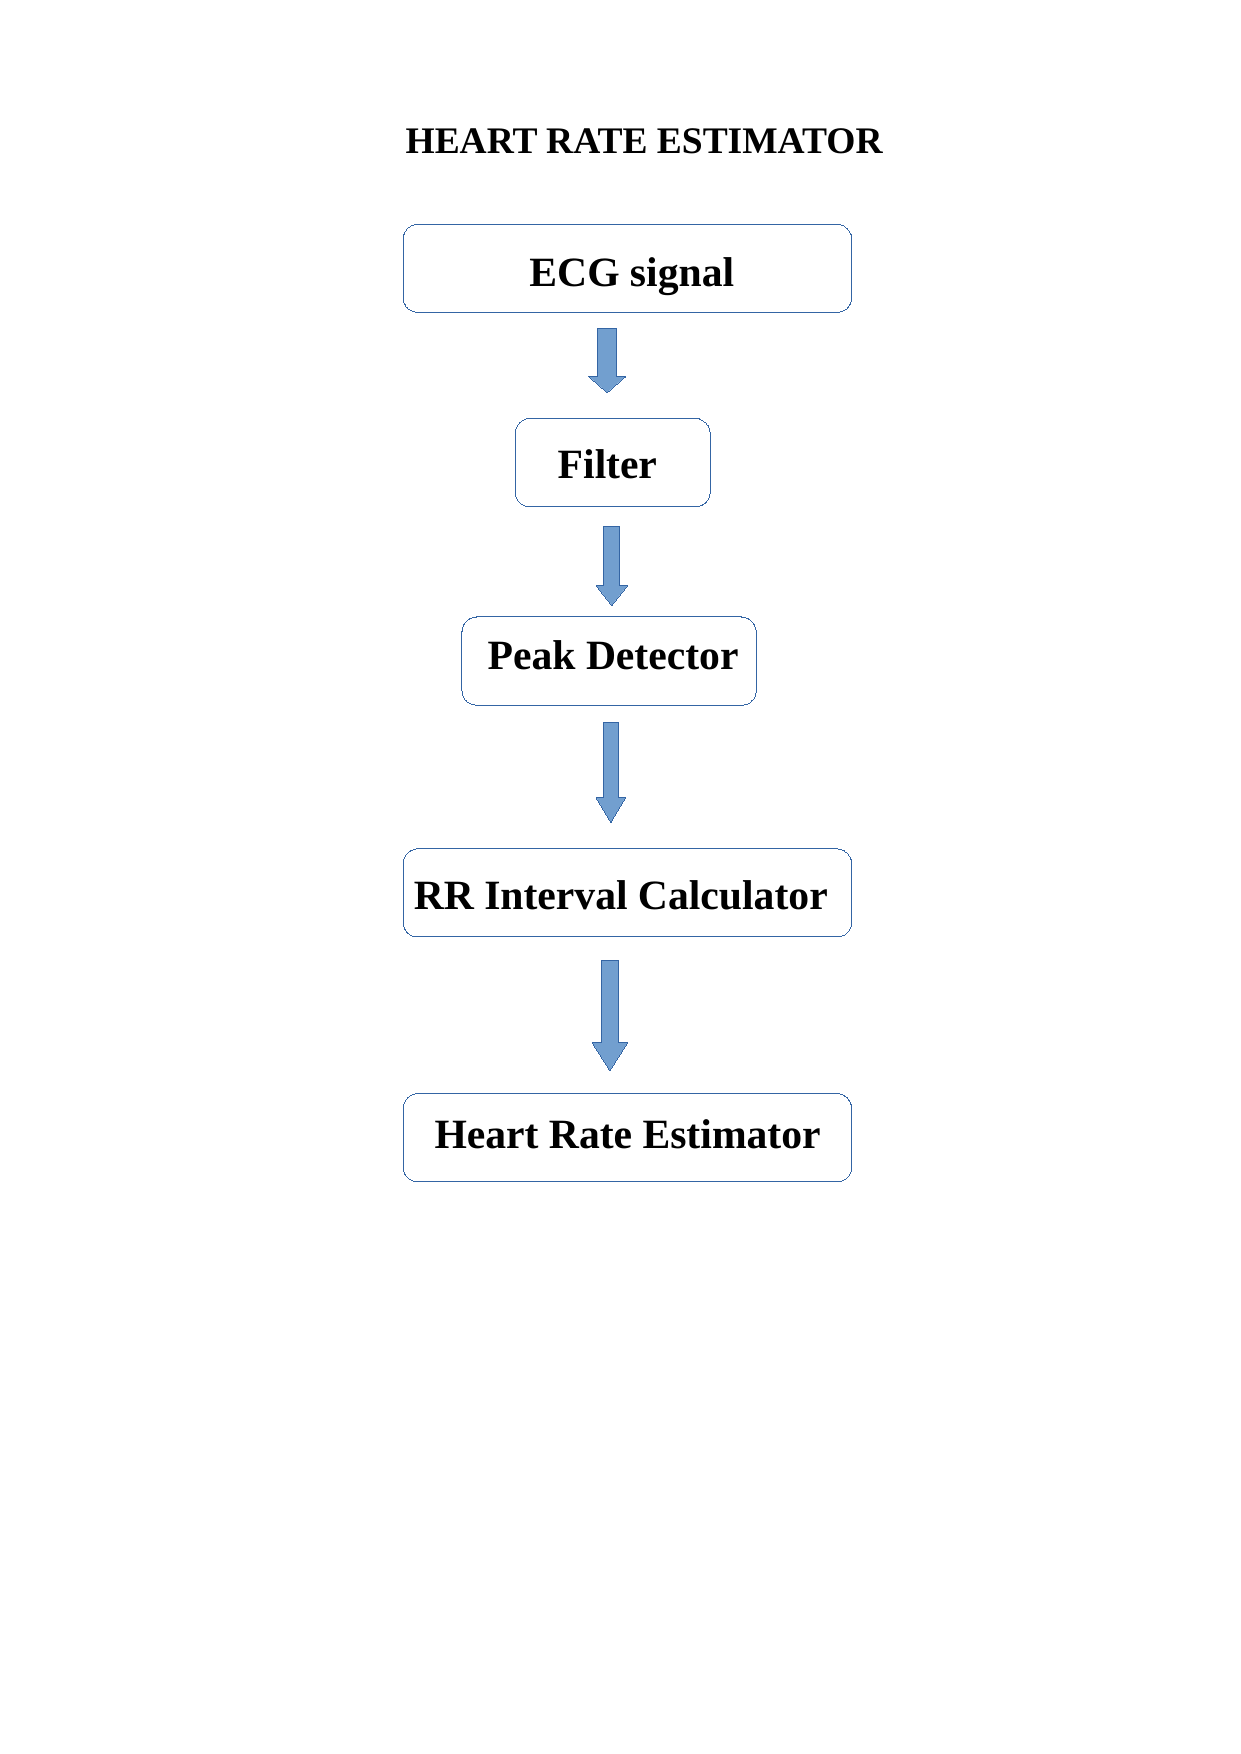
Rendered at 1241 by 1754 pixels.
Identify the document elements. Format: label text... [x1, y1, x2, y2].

text [852, 1110, 1122, 1158]
text [757, 631, 1122, 679]
text RR Interval Calculator [404, 870, 851, 918]
text [118, 247, 403, 295]
text Filter [516, 439, 710, 487]
text HEART RATE ESTIMATOR [118, 118, 1122, 161]
text Peak Detector [462, 631, 756, 679]
text [118, 870, 403, 918]
text [711, 439, 1122, 487]
text [118, 1110, 403, 1158]
text Heart Rate Estimator [404, 1110, 851, 1158]
text [852, 247, 1122, 295]
text ECG signal [404, 247, 851, 295]
text [118, 439, 515, 487]
text [118, 631, 461, 679]
text [852, 870, 1122, 918]
